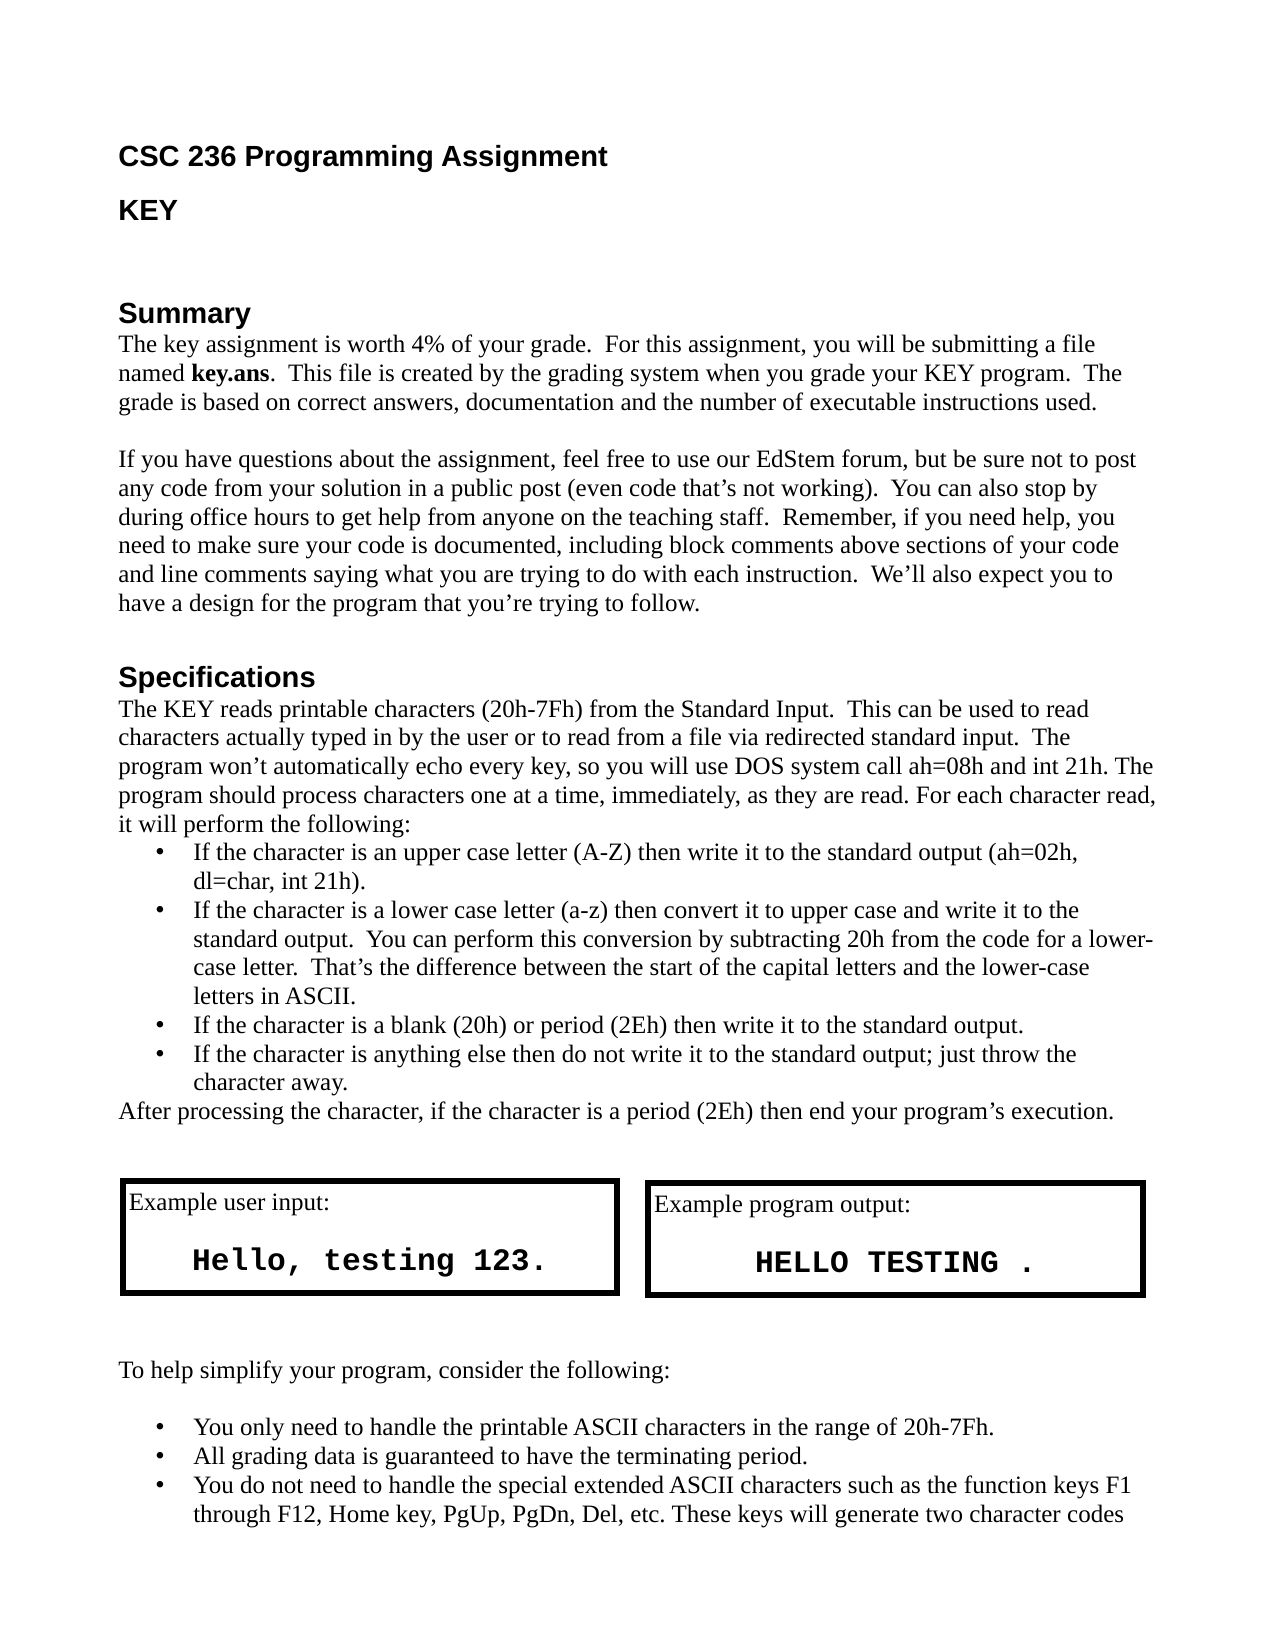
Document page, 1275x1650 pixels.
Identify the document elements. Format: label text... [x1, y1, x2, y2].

list All grading data is guaranteed to have the terminating period. [156, 1441, 1157, 1470]
text Example user input: [128, 1187, 611, 1216]
list If the character is anything else then do not write it to the standard output; just throw the character away. [156, 1039, 1157, 1096]
text The KEY reads printable characters (20h-7Fh) from the Standard Input. This can be used to read characters actually typed in by the user or to read from a file via redirected standard input. The program won’t automatically echo every key, so you will use DOS system call ah=08h and int 21h. The program should process characters one at a time, immediately, as they are read. For each character read, it will perform the following: [118, 694, 1157, 837]
subtitle CSC 236 Programming Assignment [118, 139, 1157, 172]
text After processing the character, if the character is a period (2Eh) then end your program’s execution. [118, 1096, 1157, 1125]
text [651, 1186, 1140, 1292]
text If you have questions about the assignment, feel free to use our EdStem forum, but be sure not to post any code from your solution in a public post (even code that’s not working). You can also stop by during office hours to get help from anyone on the teaching staff. Remember, if you need help, you need to make sure your code is documented, including block comments above sections of your code and line comments saying what you are trying to do with each instruction. We’ll also expect you to have a design for the program that you’re trying to follow. [118, 444, 1157, 617]
list If the character is an upper case letter (A-Z) then write it to the standard output (ah=02h, dl=char, int 21h). [156, 837, 1157, 895]
list You only need to handle the printable ASCII characters in the range of 20h-7Fh. [156, 1412, 1157, 1441]
subtitle Specifications [118, 660, 1157, 694]
text Example program output: [654, 1189, 1137, 1218]
text Hello, testing 123. [128, 1244, 611, 1280]
subtitle Summary [118, 296, 1157, 329]
text The key assignment is worth 4% of your grade. For this assignment, you will be submitting a file named key.ans. This file is created by the grading system when you grade your KEY program. The grade is based on correct answers, documentation and the number of executable instructions used. [118, 329, 1157, 416]
text To help simplify your program, consider the following: [118, 1355, 1157, 1384]
subtitle KEY [118, 193, 1157, 227]
text [126, 1184, 614, 1290]
text HELLO TESTING . [654, 1247, 1137, 1282]
list If the character is a lower case letter (a-z) then convert it to upper case and write it to the standard output. You can perform this conversion by subtracting 20h from the code for a lower-case letter. That’s the difference between the start of the capital letters and the lower-case letters in ASCII. [156, 895, 1157, 1010]
list If the character is a blank (20h) or period (2Eh) then write it to the standard output. [156, 1010, 1157, 1039]
list You do not need to handle the special extended ASCII characters such as the function keys F1 through F12, Home key, PgUp, PgDn, Del, etc. These keys will generate two character codes [156, 1470, 1157, 1527]
